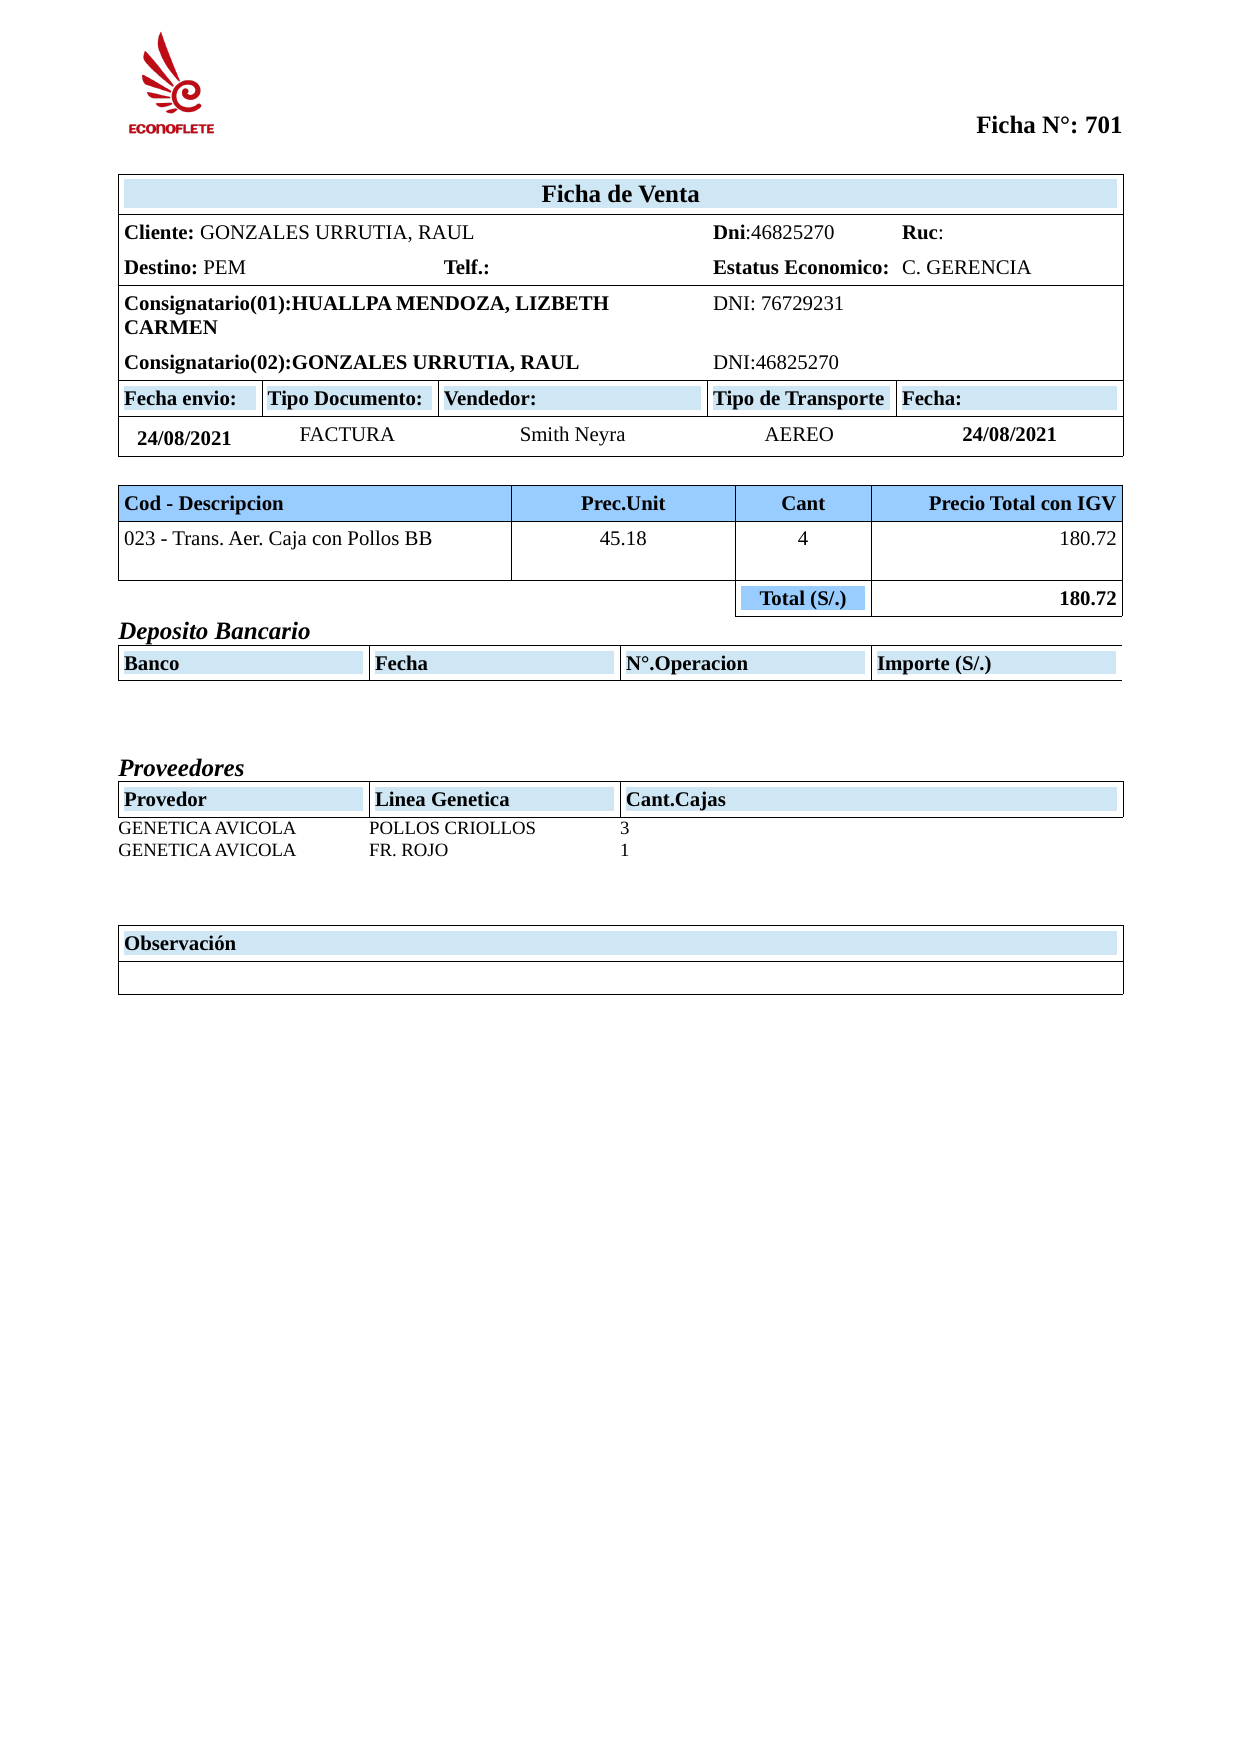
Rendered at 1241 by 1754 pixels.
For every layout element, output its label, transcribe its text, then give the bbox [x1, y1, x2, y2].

table_header Ficha de Venta [119, 175, 1123, 214]
table_cell [119, 962, 1123, 994]
table_cell [369, 903, 620, 925]
table_cell FACTURA [262, 417, 438, 456]
table_cell [620, 729, 871, 753]
table_cell 45.18 [512, 522, 735, 580]
table_cell 180.72 [872, 581, 1122, 616]
table_cell Fecha: [897, 381, 1123, 416]
table_cell GENETICA AVICOLA [118, 818, 369, 839]
table_header Cant [736, 486, 871, 521]
table_cell [369, 705, 620, 728]
table_cell 180.72 [872, 522, 1122, 580]
table_cell [118, 903, 369, 925]
table_cell Fecha envio: [119, 381, 262, 416]
table_cell GENETICA AVICOLA [118, 839, 369, 860]
table_cell Consignatario(02):GONZALES URRUTIA, RAUL [119, 345, 707, 380]
table_cell [369, 860, 620, 882]
table_cell Dni:46825270 [707, 215, 896, 249]
table_cell POLLOS CRIOLLOS [369, 818, 620, 839]
table_cell DNI: 76729231 [707, 286, 1123, 344]
table_cell FR. ROJO [369, 839, 620, 860]
table_cell Tipo Documento: [263, 381, 438, 416]
table_header Precio Total con IGV [872, 486, 1122, 521]
text Proveedores [118, 753, 1122, 781]
table_header Cod - Descripcion [119, 486, 511, 521]
table_cell [620, 705, 871, 728]
table_cell DNI:46825270 [707, 345, 1123, 380]
table_header N°.Operacion [621, 646, 871, 680]
table_cell [620, 903, 1123, 925]
table_cell 4 [736, 522, 871, 580]
table_cell 1 [620, 839, 1123, 860]
picture [118, 31, 225, 134]
table_cell Smith Neyra [438, 417, 707, 456]
table_cell [871, 729, 1122, 753]
table_cell Cliente: GONZALES URRUTIA, RAUL [119, 215, 707, 249]
table_cell [369, 729, 620, 753]
table_header Fecha [370, 646, 620, 680]
table_cell 24/08/2021 [119, 417, 262, 456]
table_cell Destino: PEM [119, 249, 438, 285]
table_header Banco [119, 646, 369, 680]
table_header Linea Genetica [370, 782, 620, 817]
table_cell [118, 705, 369, 728]
table_header Importe (S/.) [872, 646, 1122, 680]
table_cell [118, 581, 511, 616]
table_header Provedor [119, 782, 369, 817]
table_cell 023 - Trans. Aer. Caja con Pollos BB [119, 522, 511, 580]
table_cell [118, 681, 369, 704]
table_cell Consignatario(01):HUALLPA MENDOZA, LIZBETH CARMEN [119, 286, 707, 344]
table_cell [871, 705, 1122, 728]
table_header Cant.Cajas [621, 782, 1123, 817]
table_cell [118, 882, 369, 903]
table_header Observación [119, 926, 1123, 961]
table_cell [511, 581, 735, 616]
table_cell C. GERENCIA [896, 249, 1123, 285]
table_cell [369, 681, 620, 704]
table_cell [620, 681, 871, 704]
table_cell 24/08/2021 [896, 417, 1123, 456]
table_cell [620, 860, 1123, 882]
text Deposito Bancario [118, 616, 1122, 645]
table_header Prec.Unit [512, 486, 735, 521]
table_cell Estatus Economico: [707, 249, 896, 285]
table_cell [369, 882, 620, 903]
table_cell [118, 729, 369, 753]
table_cell Total (S/.) [736, 581, 871, 616]
table_cell Tipo de Transporte [708, 381, 896, 416]
table_cell Telf.: [438, 249, 707, 285]
table_cell [871, 681, 1122, 704]
table_cell [620, 882, 1123, 903]
table_cell [118, 860, 369, 882]
table_cell Ruc: [896, 215, 1123, 249]
table_cell Vendedor: [439, 381, 707, 416]
table_cell 3 [620, 818, 1123, 839]
table_cell AEREO [707, 417, 896, 456]
